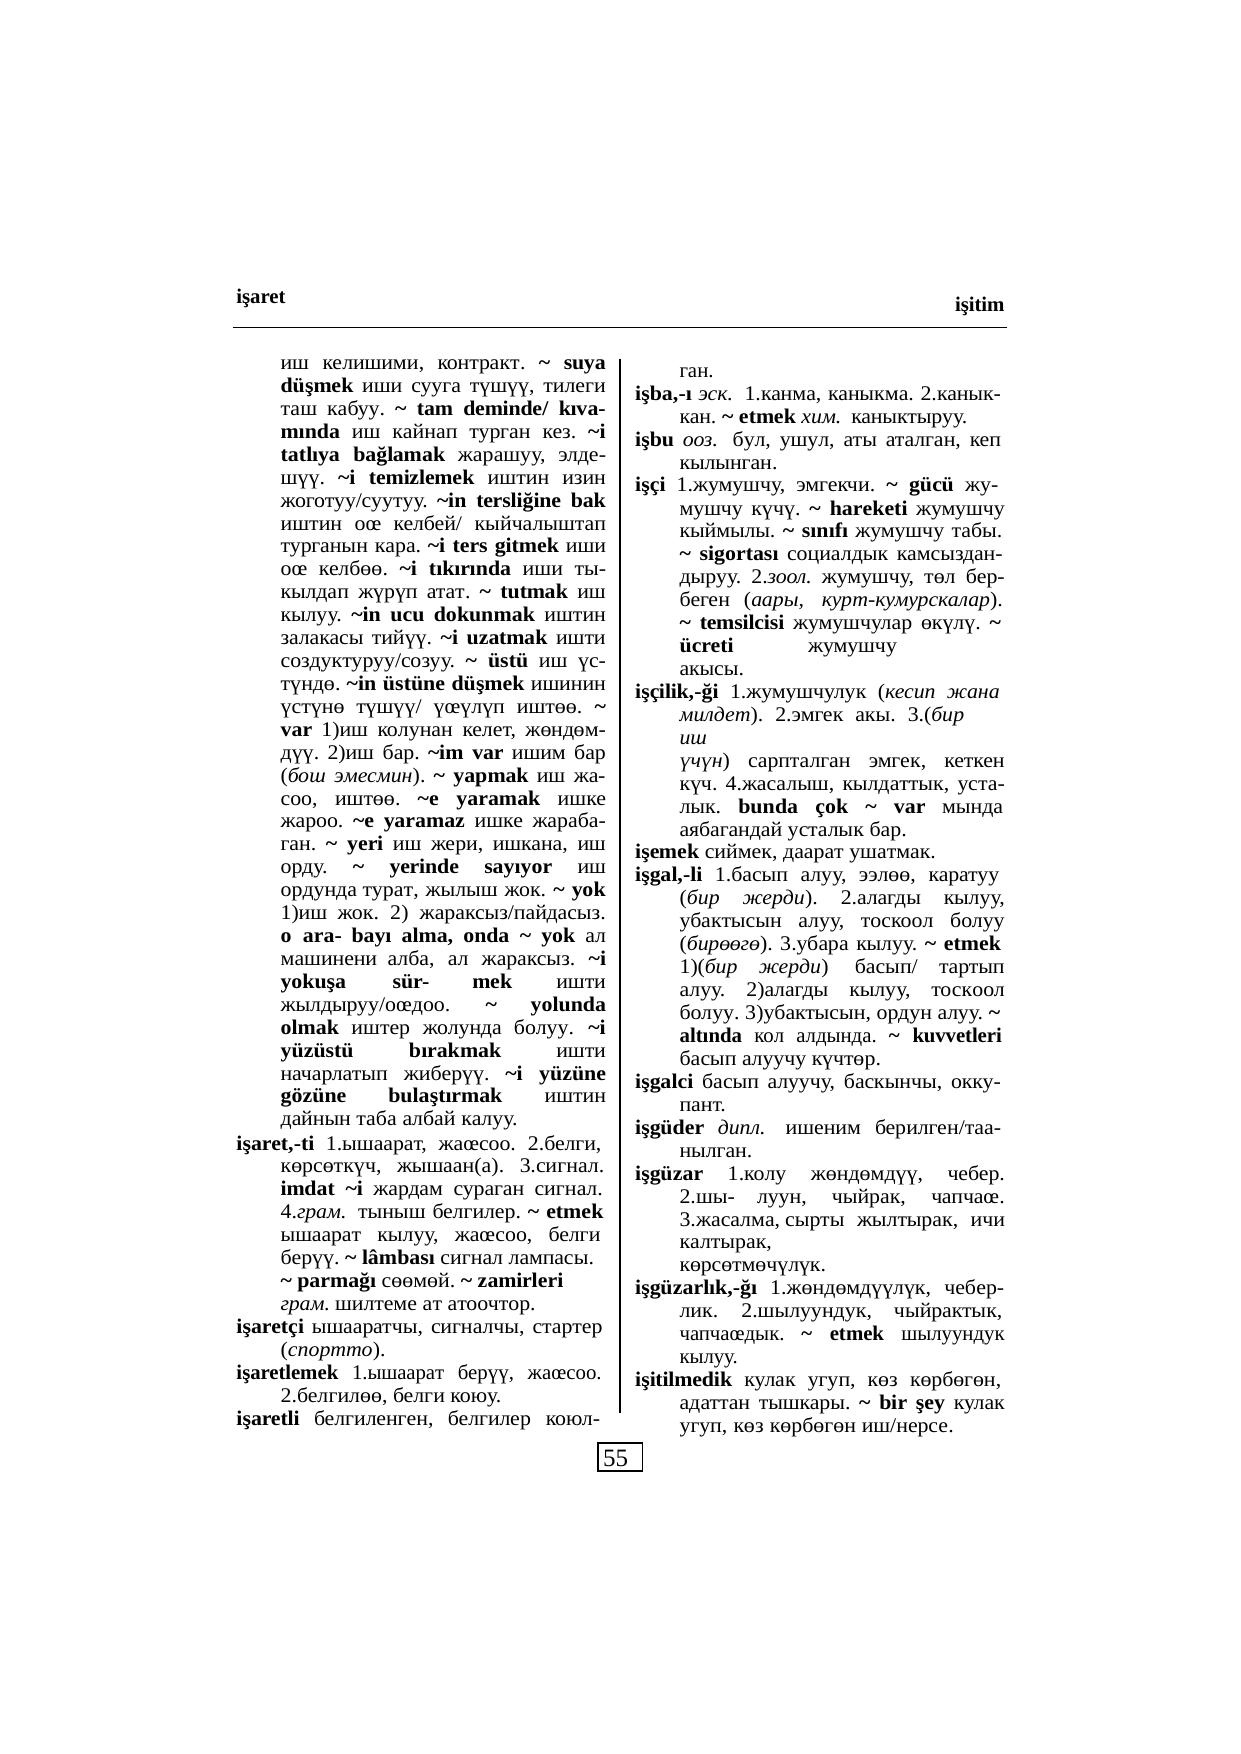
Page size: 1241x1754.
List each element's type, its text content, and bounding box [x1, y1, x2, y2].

text işçi 1.жумушчу, эмгекчи. ~ gücü жу- [635, 474, 1065, 496]
text иш келишими, контракт. ~ suya düşmek иши сууга түшүү, тилеги таш кабуу. ~ tam deminde/ kıva- mında иш кайнап турган кез. ~i tatlıya bağlamak жарашуу, элде- шүү. ~i temizlemek иштин изин жоготуу/суутуу. ~in tersliğine bak иштин оœ келбей/ кыйчалыштап турганын кара. ~i ters gitmek иши оœ келбөө. ~i tıkırında иши ты- кылдап жүрүп атат. ~ tutmak иш кылуу. ~in ucu dokunmak иштин залакасы тийүү. ~i uzatmak ишти создуктуруу/созуу. ~ üstü иш үс- түндө. ~in üstüne düşmek ишинин үстүнө түшүү/ үœүлүп иштөө. ~ var 1)иш колунан келет, жөндөм- дүү. 2)иш бар. ~im var ишим бар (бош эмесмин). ~ yapmak иш жа- соо, иштөө. ~e yaramak ишке жароо. ~e yaramaz ишке жараба- ган. ~ yeri иш жери, ишкана, иш орду. ~ yerinde sayıyor иш ордунда турат, жылыш жок. ~ yok 1)иш жок. 2) жараксыз/пайдасыз. o ara- bayı alma, onda ~ yok ал машинени алба, ал жараксыз. ~i yokuşa sür- mek ишти жылдыруу/оœдоо. ~ yolunda olmak иштер жолунда болуу. ~i yüzüstü bırakmak ишти начарлатып жиберүү. ~i yüzüne gözüne bulaştırmak иштин дайнын таба албай калуу. [280, 350, 606, 1130]
text дыруу. 2.зоол. жумушчу, төл бер- беген (аары, курт-кумурскалар). [679, 565, 1005, 611]
text işgüder дипл. ишеним берилген/таа- нылган. [635, 1116, 1032, 1162]
text чапчаœдык. ~ etmek шылуундук кылуу. [679, 1322, 1004, 1368]
text 2.белгилөө, белги коюу. [280, 1384, 503, 1407]
text işaretli белгиленген, белгилер коюл- [236, 1407, 606, 1430]
text (спортто). [280, 1338, 386, 1361]
text işgalci басып алуучу, баскынчы, окку- [635, 1070, 1065, 1093]
text адаттан тышкары. ~ bir şey кулак угуп, көз көрбөгөн иш/нерсе. [679, 1391, 1004, 1437]
text işaretçi ышааратчы, сигналчы, стартер [236, 1315, 606, 1338]
text işgüzarlık,-ğı 1.жөндөмдүүлүк, чебер- лик. 2.шылуундук, чыйрактык, [635, 1276, 1005, 1322]
text үчүн) сарпталган эмгек, кеткен күч. 4.жасалыш, кылдаттык, уста- лык. bunda çok ~ var мында [679, 749, 1005, 818]
text işaretlemek 1.ышаарат берүү, жаœсоо. [236, 1361, 606, 1384]
text altında кол алдында. ~ kuvvetleri [679, 1024, 1004, 1047]
text işaret,-ti 1.ышаарат, жаœсоо. 2.белги, көрсөткүч, жышаан(а). 3.сигнал. imdat ~i жардам сураган сигнал. 4.грам. тыныш белгилер. ~ etmek ышаарат кылуу, жаœсоо, белги берүү. ~ lâmbası сигнал лампасы. ~ parmağı сөөмөй. ~ zamirleri грам. шилтеме ат атоочтор. [236, 1131, 606, 1315]
text кан. ~ etmek хим. каныктыруу. [679, 405, 969, 428]
text 1)(бир жерди) басып/ тартып алуу. 2)алагды кылуу, тоскоол болуу. 3)убактысын, ордун алуу. ~ [679, 955, 1004, 1024]
text мушчу күчү. ~ hareketi жумушчу кыймылы. ~ sınıfı жумушчу табы. [679, 497, 1005, 542]
text işgal,-li 1.басып алуу, ээлөө, каратуу [635, 863, 1065, 886]
text işbu ооз. бул, ушул, аты аталган, кеп кылынган. [635, 428, 1050, 474]
text işgüzar 1.колу жөндөмдүү, чебер. 2.шы- луун, чыйрак, чапчаœ. 3.жасалма, сырты жылтырак, ичи калтырак, [635, 1162, 1005, 1253]
text ган. [679, 358, 715, 382]
text ~ sigortası социалдык камсыздан- [679, 542, 1004, 565]
text аябагандай усталык бар. [679, 818, 908, 841]
text пант. [679, 1093, 728, 1116]
text көрсөтмөчүлүк. [679, 1253, 828, 1276]
text işba,-ı эск. 1.канма, каныкма. 2.канык- [635, 382, 1065, 405]
text (бир жерди). 2.алагды кылуу, убактысын алуу, тоскоол болуу (бирөөгө). 3.убара кылуу. ~ etmek [679, 886, 1005, 955]
text ücreti жумушчу акысы. [679, 634, 897, 680]
text işitilmedik кулак угуп, көз көрбөгөн, [635, 1368, 1043, 1391]
text ~ temsilcisi жумушчулар өкүлү. ~ [679, 611, 1005, 634]
text işçilik,-ği 1.жумушчулук (кесип жана милдет). 2.эмгек акы. 3.(бир иш [635, 680, 1004, 749]
text işemek сиймек, даарат ушатмак. [635, 841, 1043, 863]
text işitim [894, 292, 1065, 316]
text işaret [236, 284, 286, 308]
text басып алуучу күчтөр. [679, 1047, 881, 1070]
